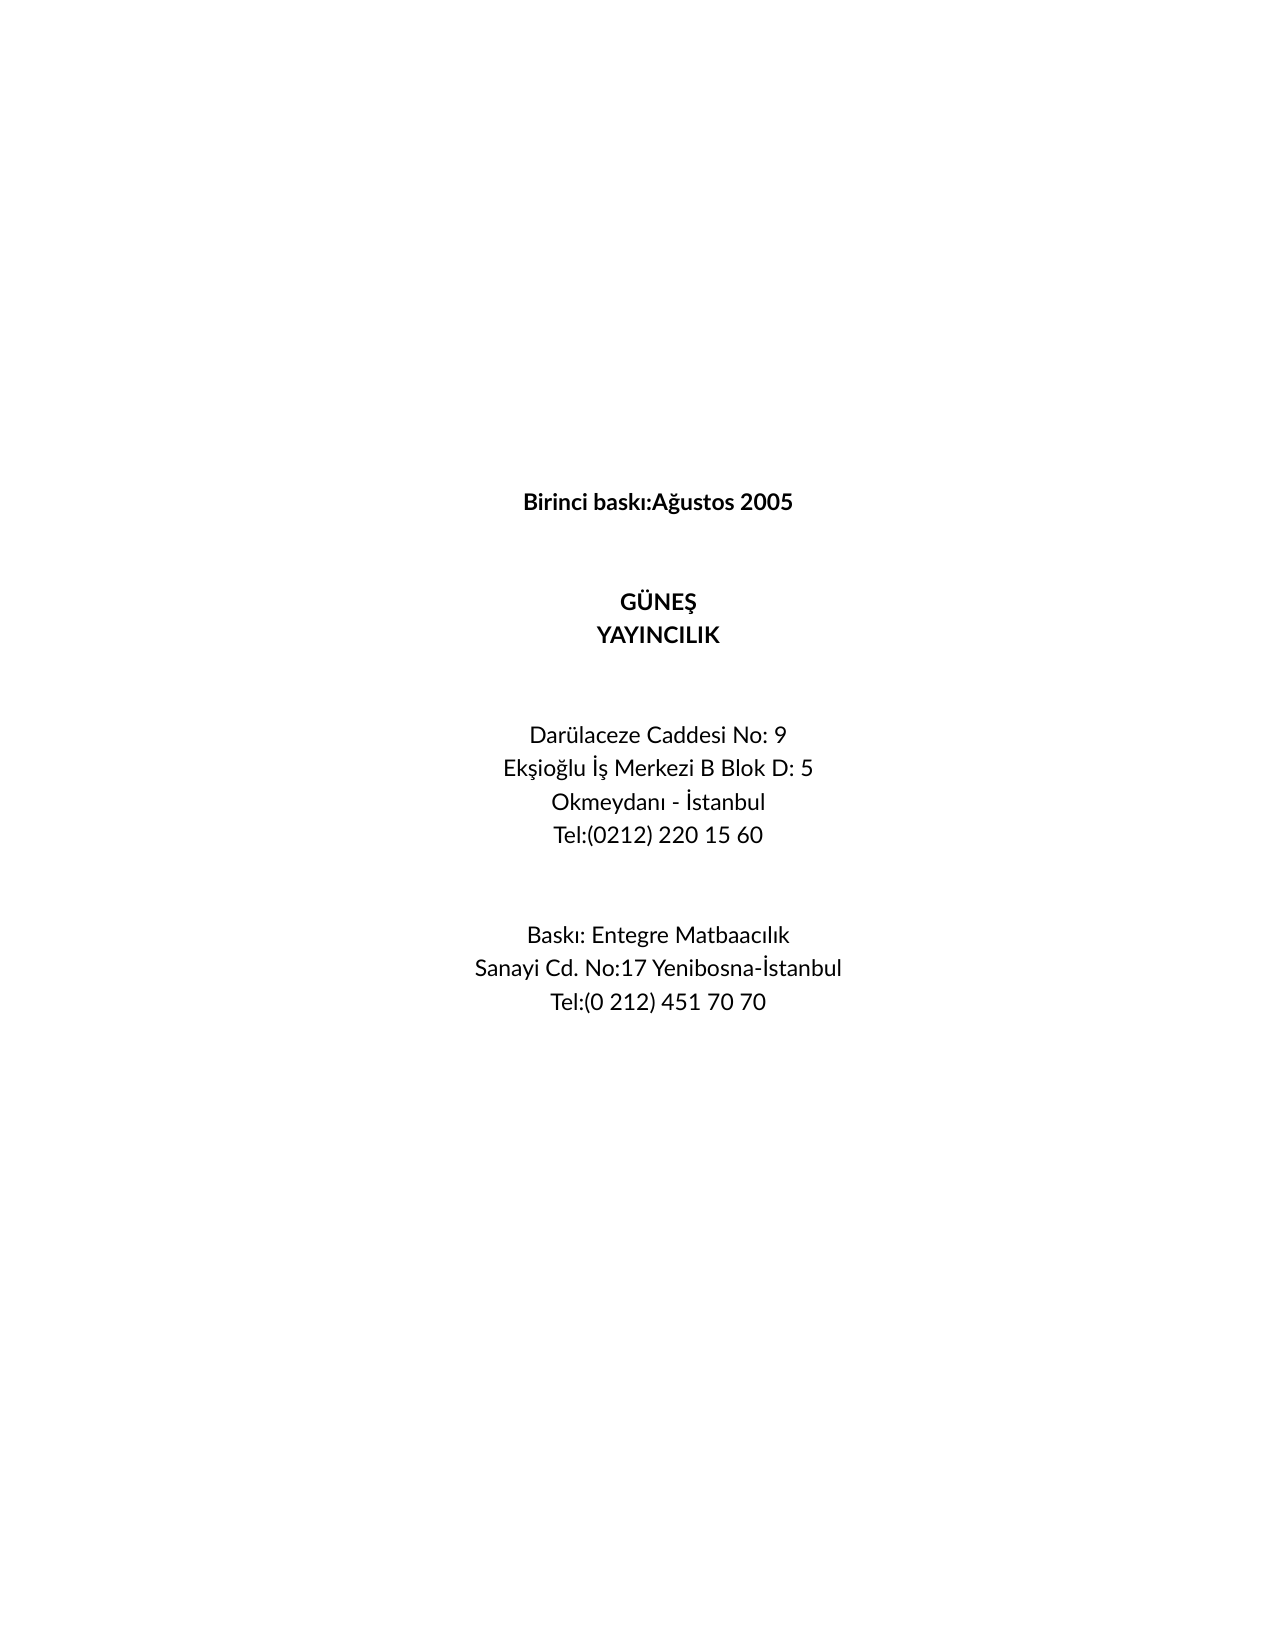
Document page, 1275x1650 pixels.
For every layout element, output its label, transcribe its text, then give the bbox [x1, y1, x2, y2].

text Birinci baskı:Ağustos 2005 [112, 483, 1145, 517]
text Tel:(0 212) 451 70 70 [112, 983, 1145, 1017]
text GÜNEŞ [112, 583, 1145, 617]
text Sanayi Cd. No:17 Yenibosna-İstanbul [112, 950, 1145, 983]
text Ekşioğlu İş Merkezi B Blok D: 5 [112, 750, 1145, 783]
text Okmeydanı - İstanbul [112, 783, 1145, 817]
text Darülaceze Caddesi No: 9 [112, 717, 1145, 750]
text Baskı: Entegre Matbaacılık [112, 917, 1145, 950]
text YAYINCILIK [112, 617, 1145, 650]
text Tel:(0212) 220 15 60 [112, 817, 1145, 850]
